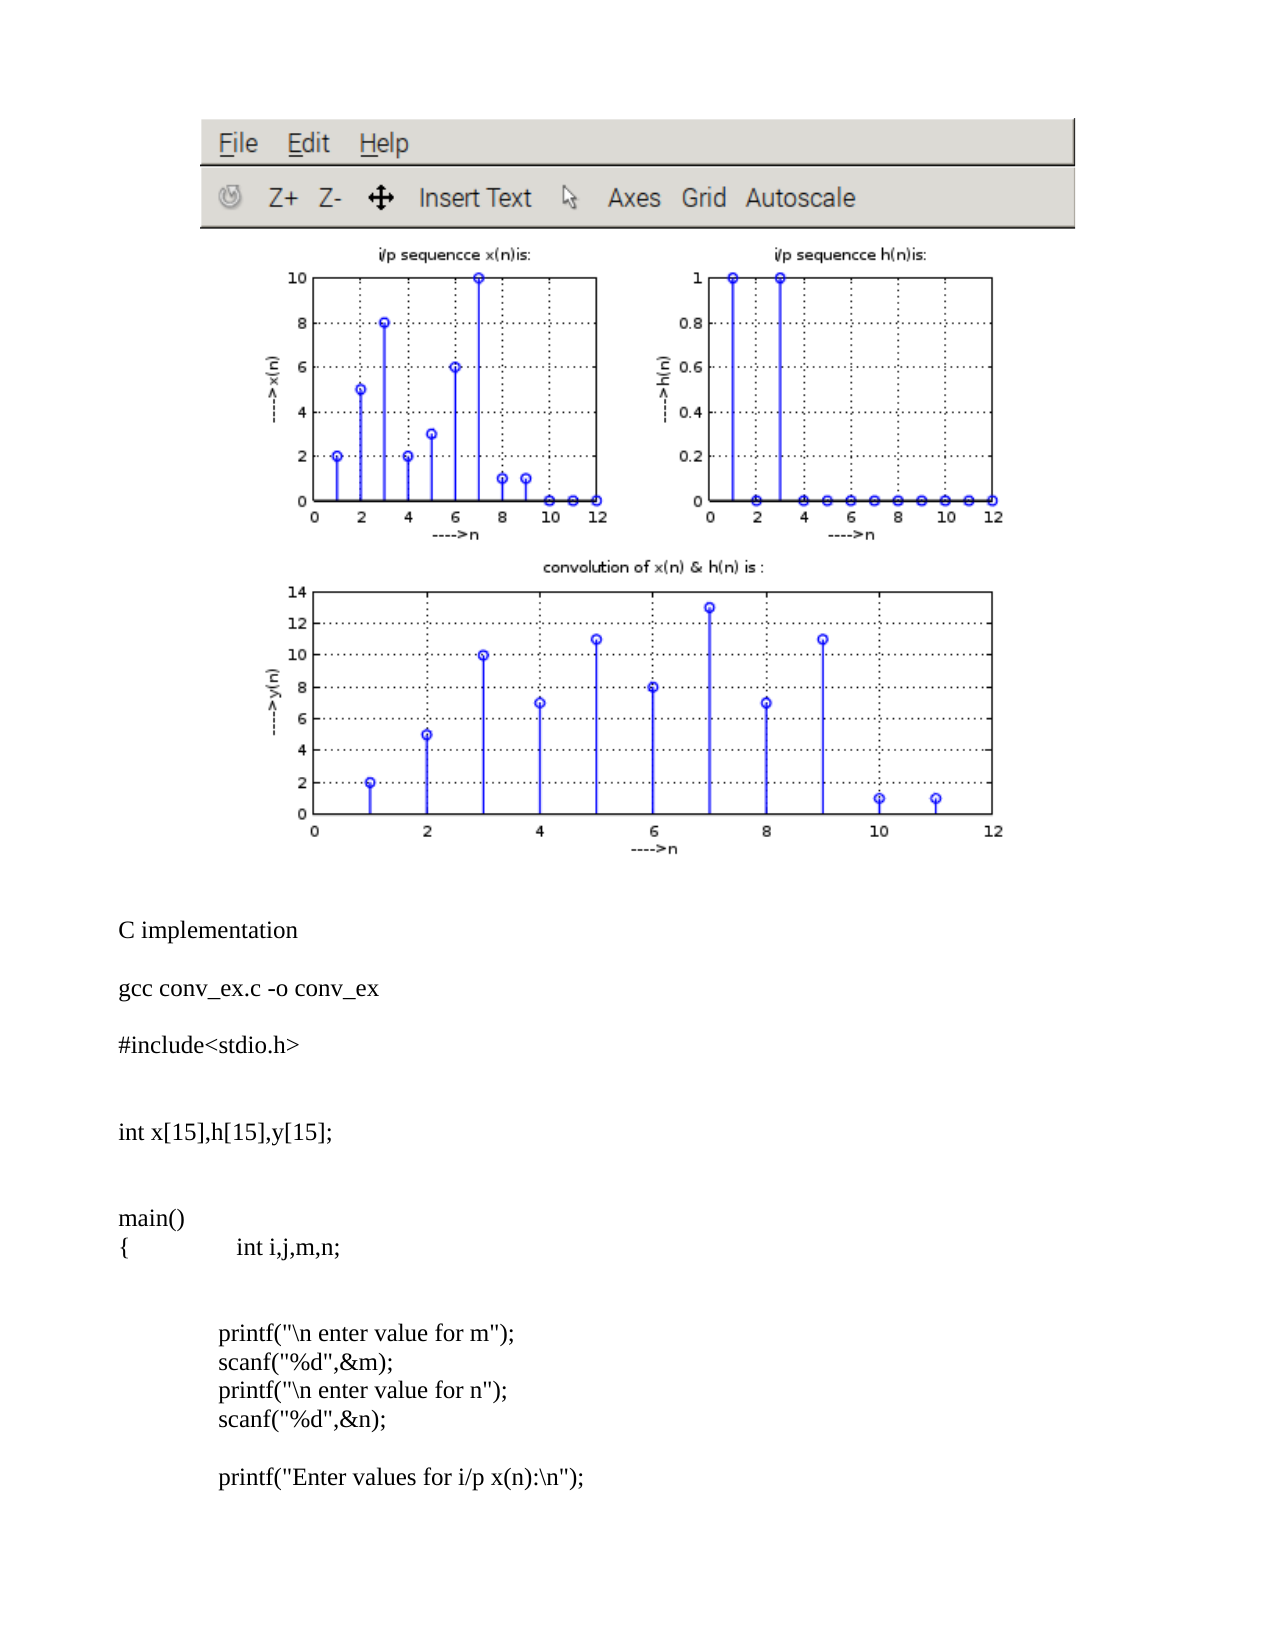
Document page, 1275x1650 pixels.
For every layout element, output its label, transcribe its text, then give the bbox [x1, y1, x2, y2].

text printf("Enter values for i/p x(n):\n"); [118, 1462, 1157, 1491]
text printf("\n enter value for m"); [118, 1318, 1157, 1347]
text C implementation [118, 916, 1157, 944]
text { int i,j,m,n; [118, 1232, 1157, 1261]
text scanf("%d",&n); [118, 1404, 1157, 1433]
text #include<stdio.h> [118, 1031, 1157, 1059]
text printf("\n enter value for n"); [118, 1376, 1157, 1404]
text scanf("%d",&m); [118, 1347, 1157, 1376]
text int x[15],h[15],y[15]; [118, 1117, 1157, 1146]
picture [200, 118, 1075, 887]
text main() [118, 1203, 1157, 1232]
text gcc conv_ex.c -o conv_ex [118, 973, 1157, 1002]
